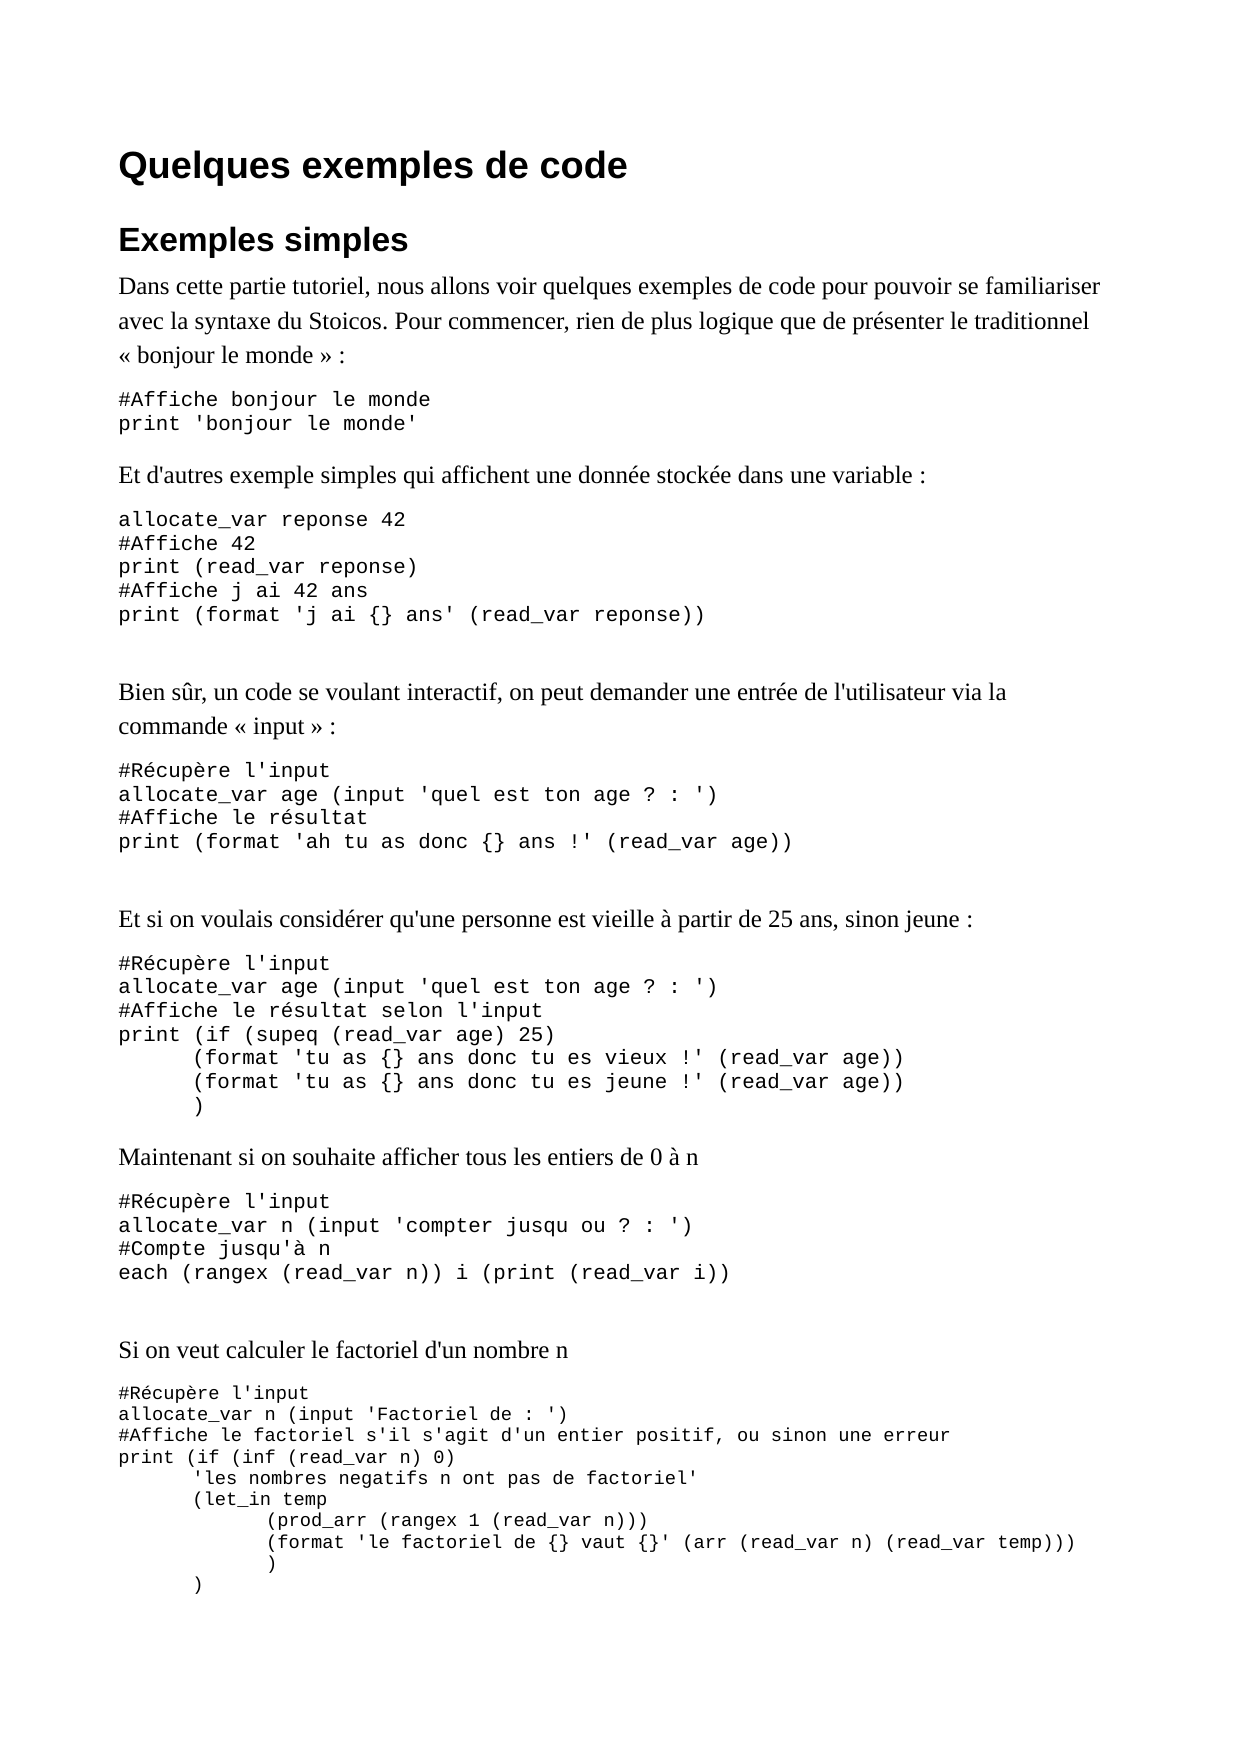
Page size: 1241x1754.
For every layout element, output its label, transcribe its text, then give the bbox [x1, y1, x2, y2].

text print (format 'j ai {} ans' (read_var reponse)) [118, 604, 1122, 627]
text #Affiche le résultat [118, 807, 1122, 831]
text #Récupère l'input [118, 1191, 1122, 1215]
text #Récupère l'input [118, 953, 1122, 976]
text #Compte jusqu'à n [118, 1238, 1122, 1262]
text allocate_var age (input 'quel est ton age ? : ') [118, 784, 1122, 807]
text (prod_arr (rangex 1 (read_var n))) [118, 1511, 1122, 1532]
text print (format 'ah tu as donc {} ans !' (read_var age)) [118, 831, 1122, 855]
text print (if (supeq (read_var age) 25) [118, 1024, 1122, 1047]
text ) [118, 1095, 1122, 1118]
text #Affiche le factoriel s'il s'agit d'un entier positif, ou sinon une erreur [118, 1426, 1122, 1447]
text print 'bonjour le monde' [118, 413, 1122, 437]
text #Affiche 42 [118, 533, 1122, 557]
text (format 'le factoriel de {} vaut {}' (arr (read_var n) (read_var temp))) [118, 1532, 1122, 1554]
text #Affiche le résultat selon l'input [118, 1000, 1122, 1024]
text print (if (inf (read_var n) 0) [118, 1447, 1122, 1469]
text #Affiche bonjour le monde [118, 389, 1122, 413]
text Dans cette partie tutoriel, nous allons voir quelques exemples de code pour pouvoir se familiariser avec la syntaxe du Stoicos. Pour commencer, rien de plus logique que de présenter le traditionnel « bonjour le monde » : [118, 271, 1122, 369]
text allocate_var n (input 'compter jusqu ou ? : ') [118, 1215, 1122, 1238]
text allocate_var n (input 'Factoriel de : ') [118, 1405, 1122, 1426]
text (format 'tu as {} ans donc tu es vieux !' (read_var age)) [118, 1047, 1122, 1071]
text #Récupère l'input [118, 1384, 1122, 1405]
text ) [118, 1575, 1122, 1596]
text #Affiche j ai 42 ans [118, 580, 1122, 604]
text allocate_var reponse 42 [118, 509, 1122, 533]
text #Récupère l'input [118, 760, 1122, 784]
subtitle Quelques exemples de code [118, 143, 1122, 187]
text allocate_var age (input 'quel est ton age ? : ') [118, 976, 1122, 1000]
text Maintenant si on souhaite afficher tous les entiers de 0 à n [118, 1142, 1122, 1171]
text Bien sûr, un code se voulant interactif, on peut demander une entrée de l'utilisateur via la commande « input » : [118, 677, 1122, 740]
text Et d'autres exemple simples qui affichent une donnée stockée dans une variable : [118, 460, 1122, 489]
text (let_in temp [118, 1490, 1122, 1511]
text ) [118, 1554, 1122, 1575]
text 'les nombres negatifs n ont pas de factoriel' [118, 1469, 1122, 1490]
text Et si on voulais considérer qu'une personne est vieille à partir de 25 ans, sinon jeune : [118, 904, 1122, 932]
subtitle Exemples simples [118, 220, 1122, 259]
text print (read_var reponse) [118, 557, 1122, 580]
text Si on veut calculer le factoriel d'un nombre n [118, 1335, 1122, 1363]
text (format 'tu as {} ans donc tu es jeune !' (read_var age)) [118, 1071, 1122, 1095]
text each (rangex (read_var n)) i (print (read_var i)) [118, 1262, 1122, 1286]
